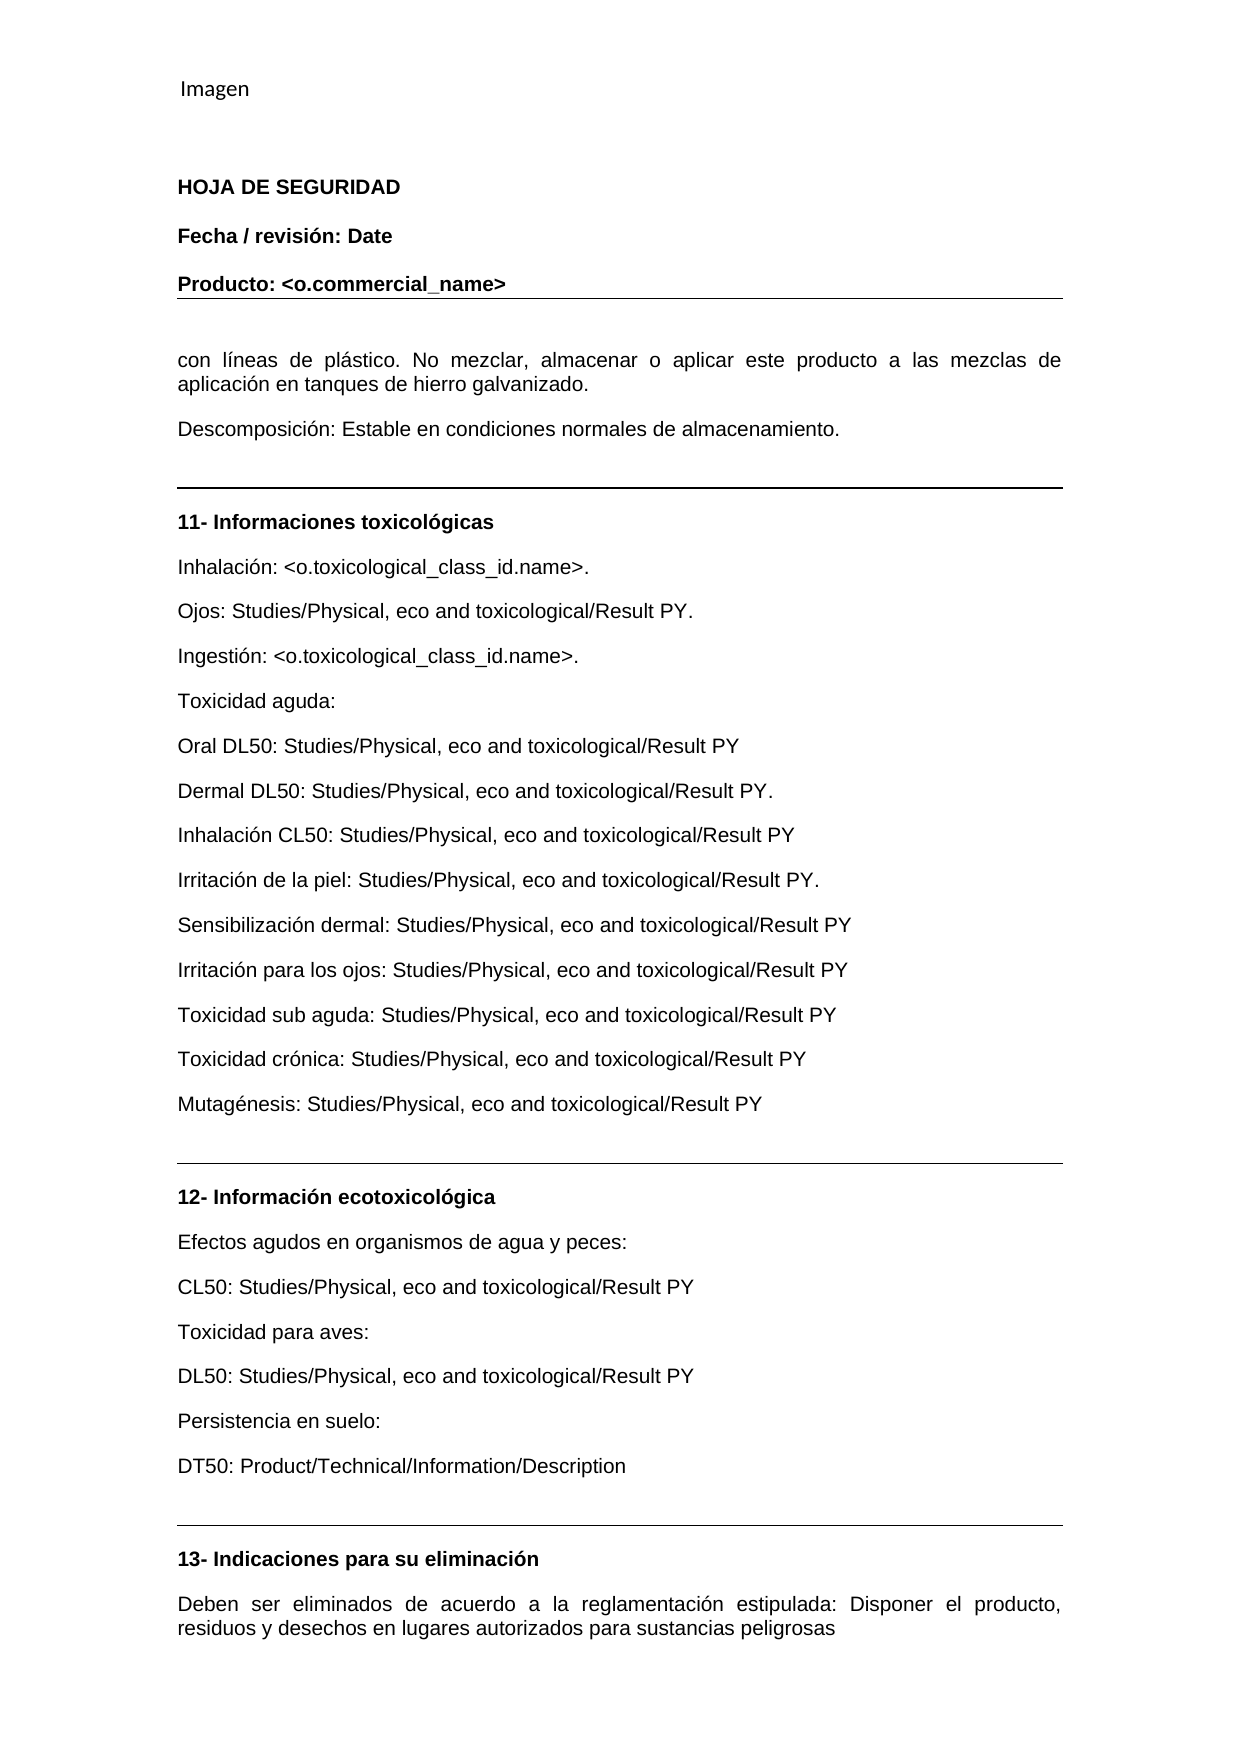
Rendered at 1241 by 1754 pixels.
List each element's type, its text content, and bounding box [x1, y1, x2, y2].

text con líneas de plástico. No mezclar, almacenar o aplicar este producto a las mezclas de aplicación en tanques de hierro galvanizado. [177, 348, 1063, 396]
text Mutagénesis: Studies/Physical, eco and toxicological/Result PY [177, 1092, 1063, 1116]
text 13- Indicaciones para su eliminación [177, 1547, 1063, 1571]
text Inhalación CL50: Studies/Physical, eco and toxicological/Result PY [177, 823, 1063, 847]
text Irritación para los ojos: Studies/Physical, eco and toxicological/Result PY [177, 958, 1063, 982]
text DT50: Product/Technical/Information/Description [177, 1454, 1063, 1478]
text Persistencia en suelo: [177, 1409, 1063, 1433]
text Efectos agudos en organismos de agua y peces: [177, 1230, 1063, 1254]
text 11- Informaciones toxicológicas [177, 510, 1063, 534]
text Descomposición: Estable en condiciones normales de almacenamiento. [177, 416, 1063, 440]
text DL50: Studies/Physical, eco and toxicological/Result PY [177, 1364, 1063, 1388]
text Ingestión: <o.toxicological_class_id.name>. [177, 644, 1063, 668]
text Toxicidad sub aguda: Studies/Physical, eco and toxicological/Result PY [177, 1002, 1063, 1026]
text Toxicidad aguda: [177, 689, 1063, 713]
text Inhalación: <o.toxicological_class_id.name>. [177, 554, 1063, 578]
text Toxicidad crónica: Studies/Physical, eco and toxicological/Result PY [177, 1047, 1063, 1071]
text Ojos: Studies/Physical, eco and toxicological/Result PY. [177, 599, 1063, 623]
text 12- Información ecotoxicológica [177, 1185, 1063, 1209]
text Deben ser eliminados de acuerdo a la reglamentación estipulada: Disponer el producto, residuos y desechos en lugares autorizados para sustancias peligrosas [177, 1592, 1063, 1640]
text CL50: Studies/Physical, eco and toxicological/Result PY [177, 1275, 1063, 1299]
text Toxicidad para aves: [177, 1319, 1063, 1343]
text Oral DL50: Studies/Physical, eco and toxicological/Result PY [177, 734, 1063, 758]
text Dermal DL50: Studies/Physical, eco and toxicological/Result PY. [177, 778, 1063, 802]
text Irritación de la piel: Studies/Physical, eco and toxicological/Result PY. [177, 868, 1063, 892]
text Sensibilización dermal: Studies/Physical, eco and toxicological/Result PY [177, 913, 1063, 937]
